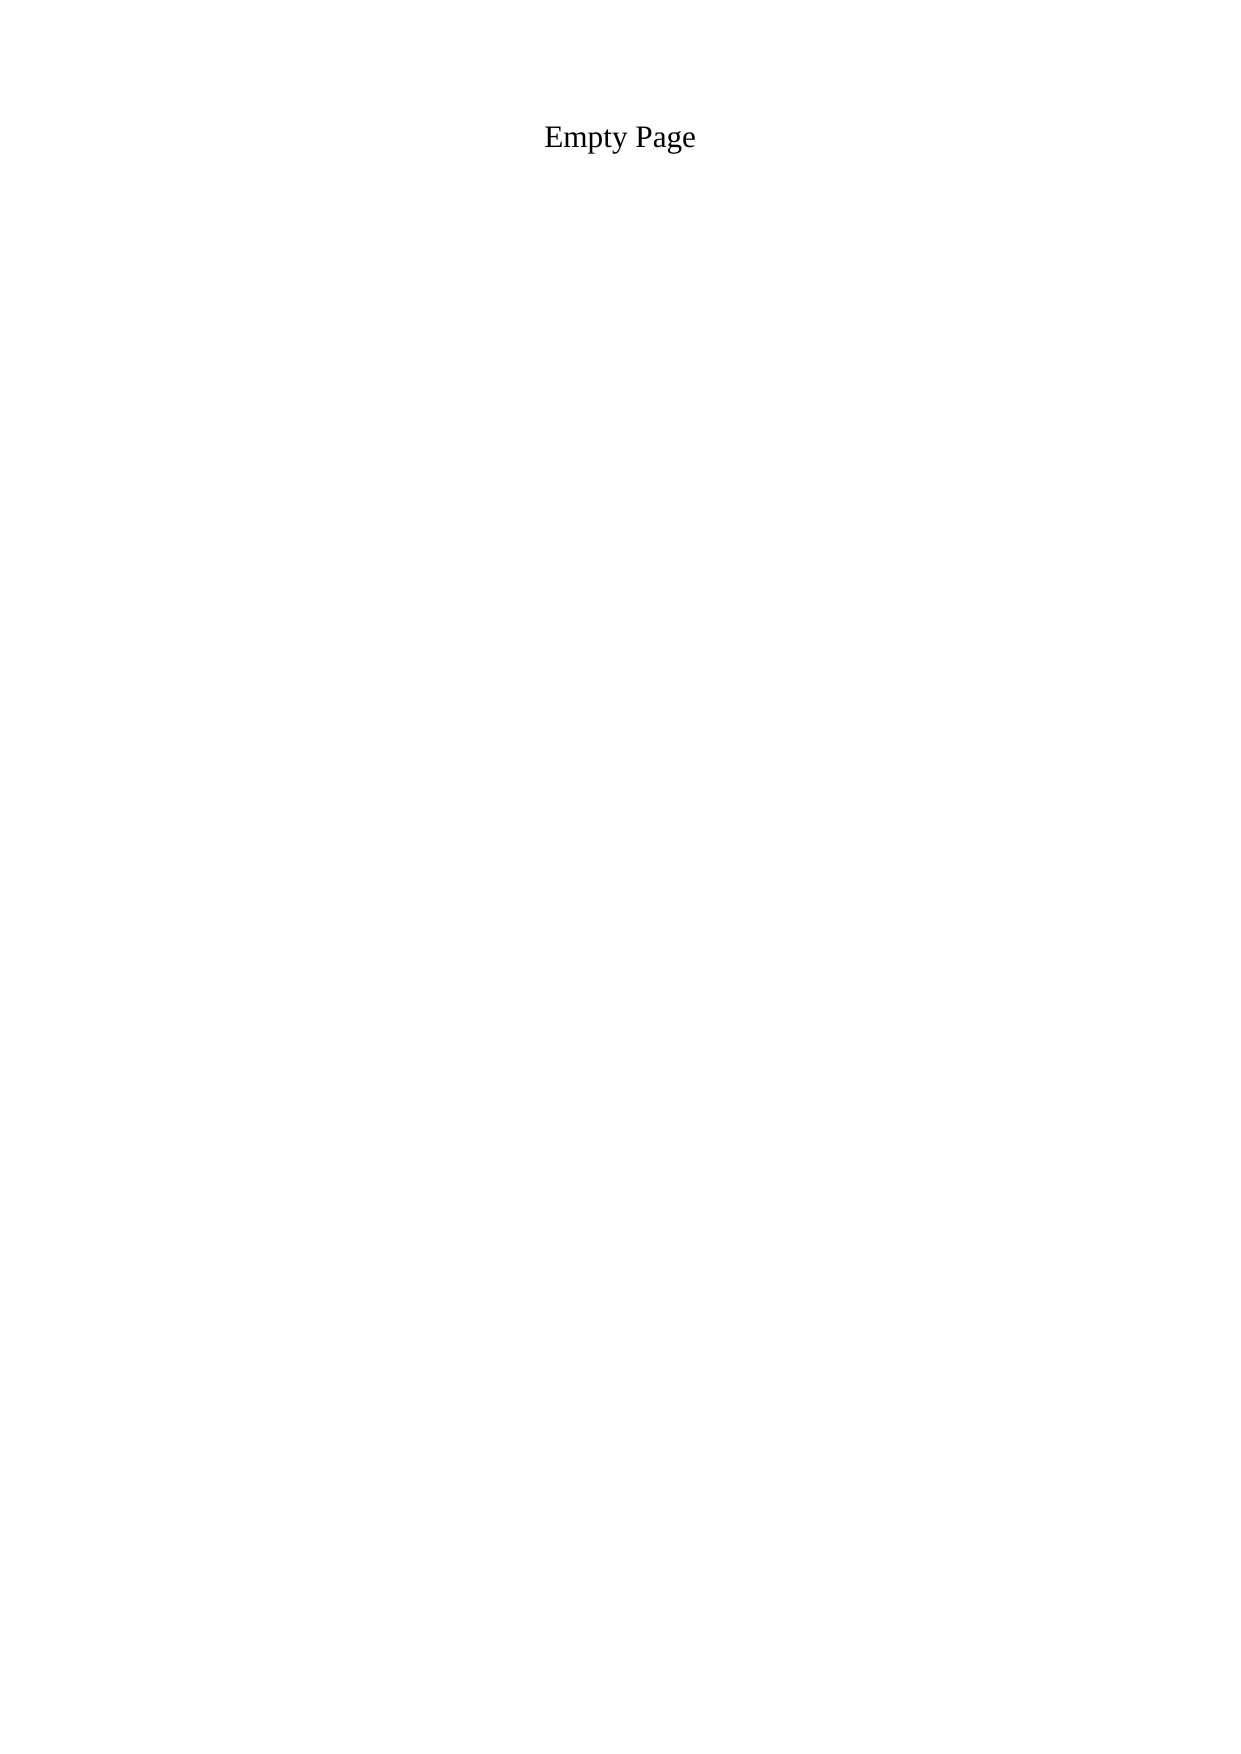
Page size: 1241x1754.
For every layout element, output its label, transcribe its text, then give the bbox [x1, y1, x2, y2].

text Empty Page [118, 118, 1122, 154]
